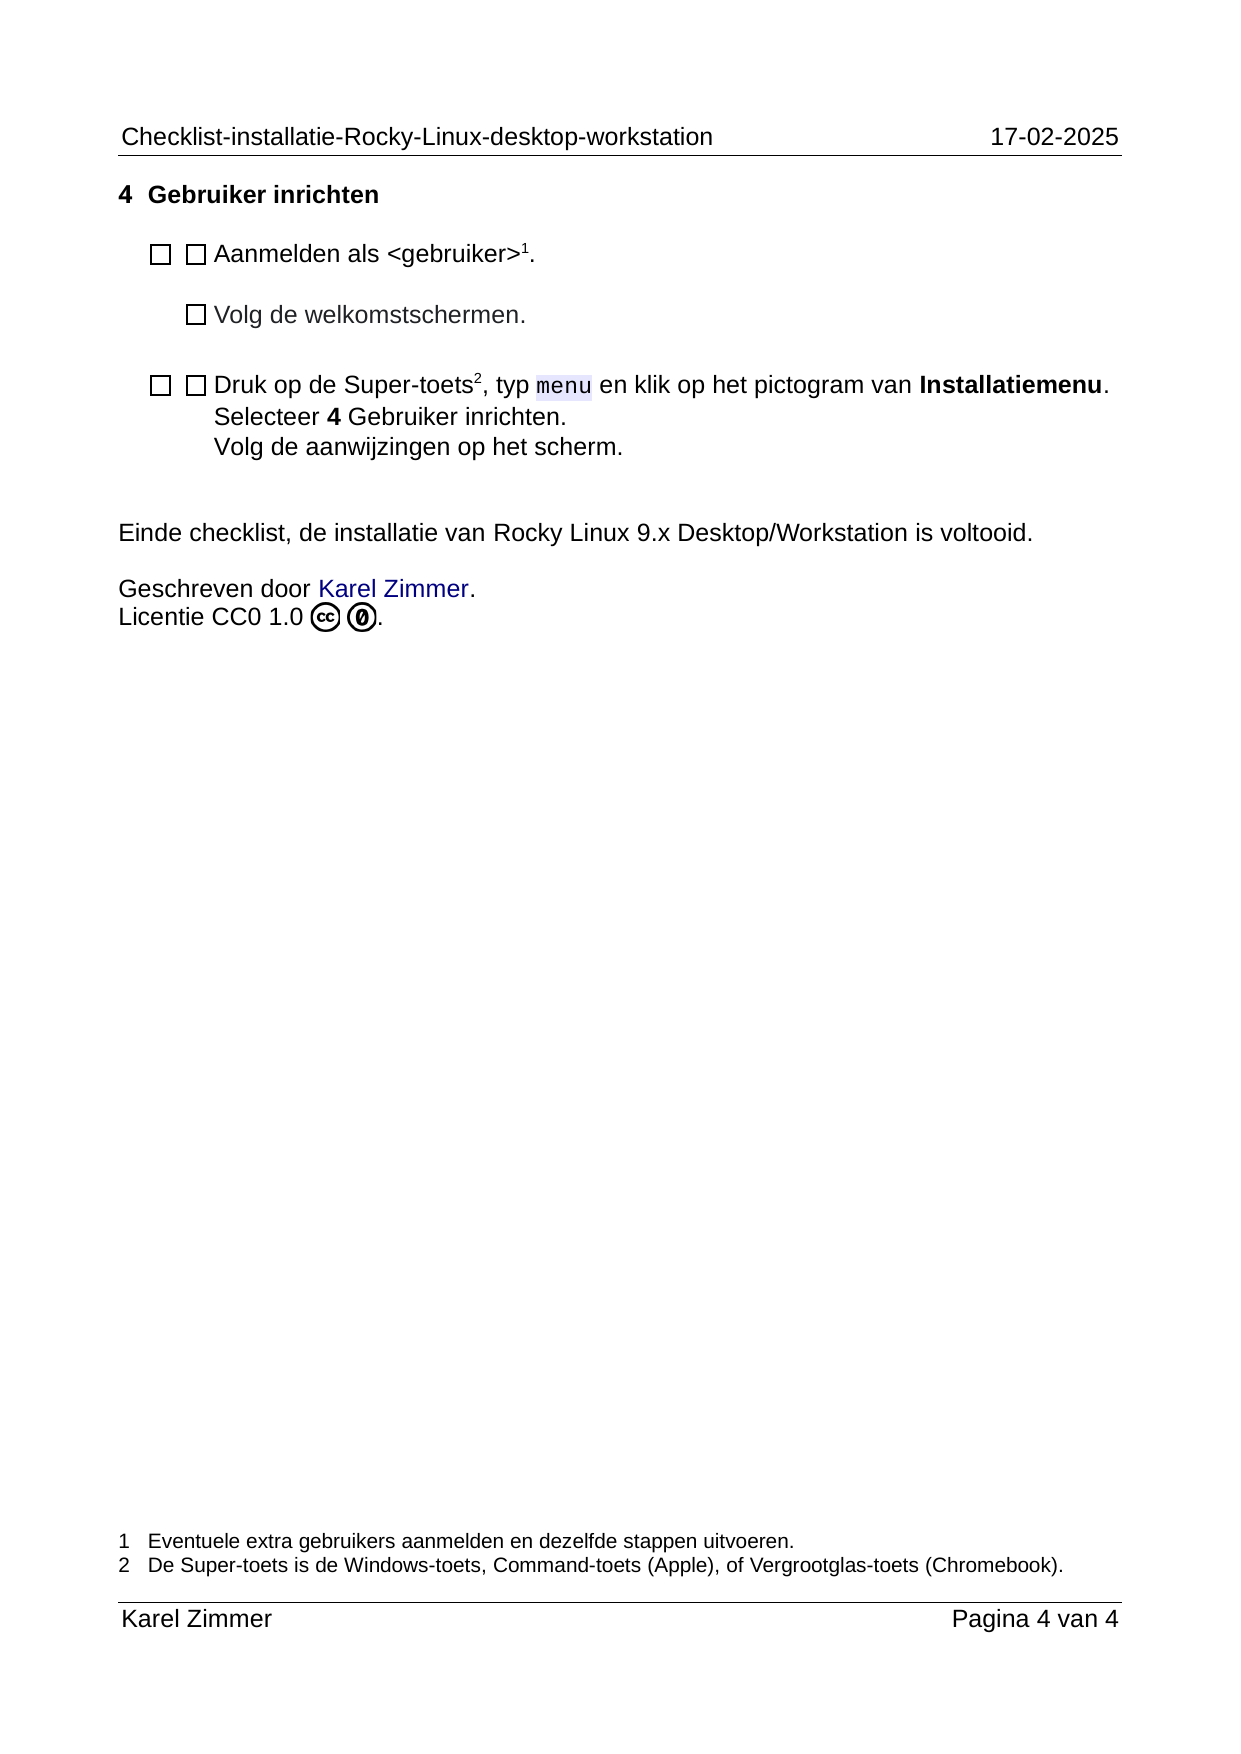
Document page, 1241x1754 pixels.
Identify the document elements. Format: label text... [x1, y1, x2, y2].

table_cell [142, 269, 177, 300]
table_cell [118, 370, 142, 402]
list . [377, 602, 1122, 632]
picture [310, 602, 340, 632]
table_cell Druk op de Super-toets, typ menu en klik op het pictogram van Installatiemenu. [213, 370, 1122, 402]
table_cell [177, 330, 213, 370]
table_cell [142, 330, 177, 370]
table_cell [118, 269, 142, 300]
table_cell Volg de welkomstschermen. [213, 300, 1122, 330]
table_cell [213, 330, 1122, 370]
table_cell [213, 269, 1122, 300]
table_cell [142, 370, 177, 402]
list Gebruiker inrichten [118, 177, 1122, 211]
table_header [177, 239, 213, 269]
table_cell [177, 402, 213, 432]
table_cell [118, 402, 142, 432]
list Licentie CC0 1.0 [118, 602, 310, 632]
table_cell [142, 432, 177, 462]
table_header [142, 239, 177, 269]
table_cell Selecteer 4 Gebruiker inrichten. [213, 402, 1122, 432]
table_cell [177, 432, 213, 462]
table_cell [177, 370, 213, 402]
table_cell [142, 300, 177, 330]
table_header Aanmelden als <gebruiker>. [213, 239, 1122, 269]
table_cell [118, 300, 142, 330]
table_cell [177, 300, 213, 330]
table_cell [118, 330, 142, 370]
table_cell Volg de aanwijzingen op het scherm. [213, 432, 1122, 462]
table_cell [142, 402, 177, 432]
list Geschreven door Karel Zimmer. [118, 574, 1122, 602]
table_header [118, 239, 142, 269]
table_cell [177, 269, 213, 300]
picture [347, 602, 377, 632]
table_cell [118, 432, 142, 462]
text Einde checklist, de installatie van Rocky Linux 9.x Desktop/Workstation is voltooid. [118, 518, 1122, 546]
